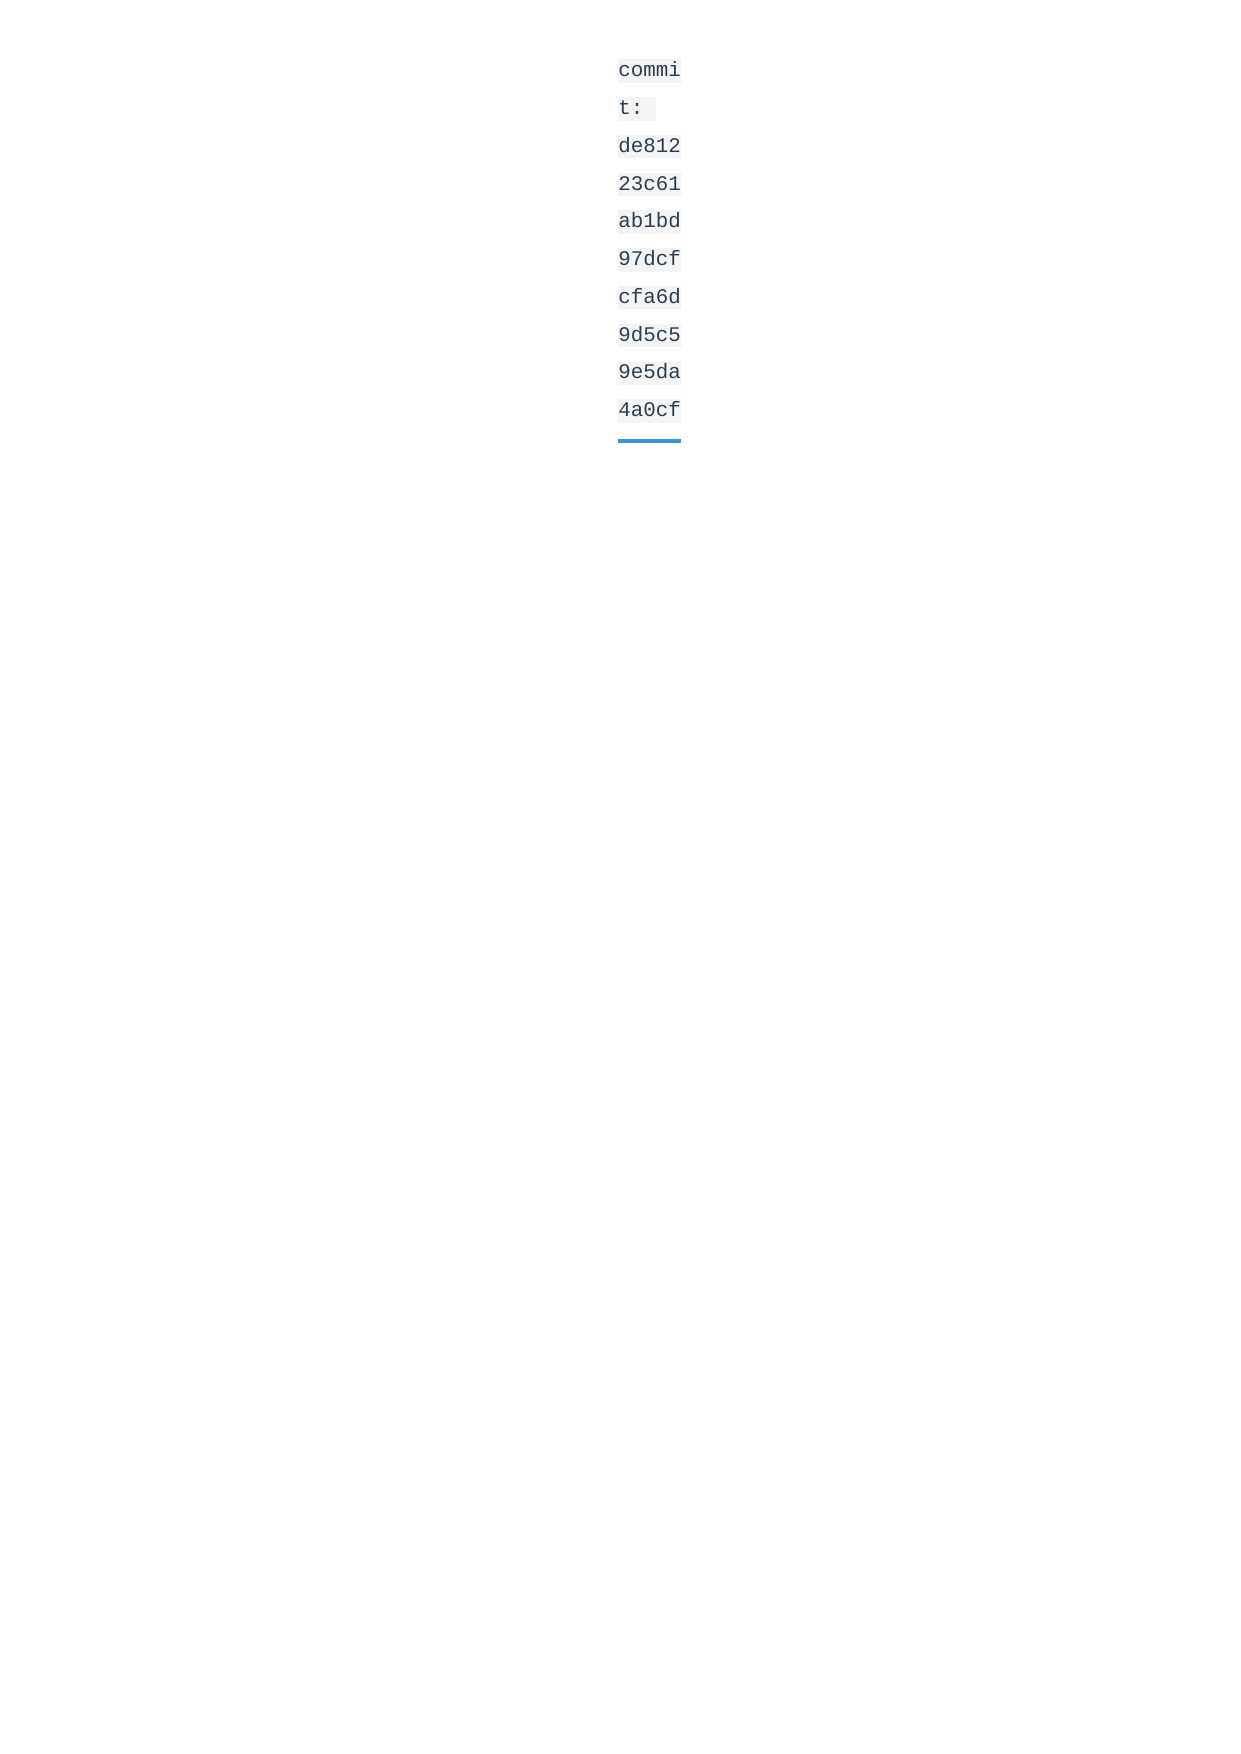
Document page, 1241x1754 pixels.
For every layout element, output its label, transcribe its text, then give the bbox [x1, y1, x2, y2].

text commit: de81223c61ab1bd97dcfcfa6d9d5c59e5da4a0cf [618, 83, 681, 135]
text commit: de81223c61ab1bd97dcfcfa6d9d5c59e5da4a0cf [618, 423, 681, 439]
